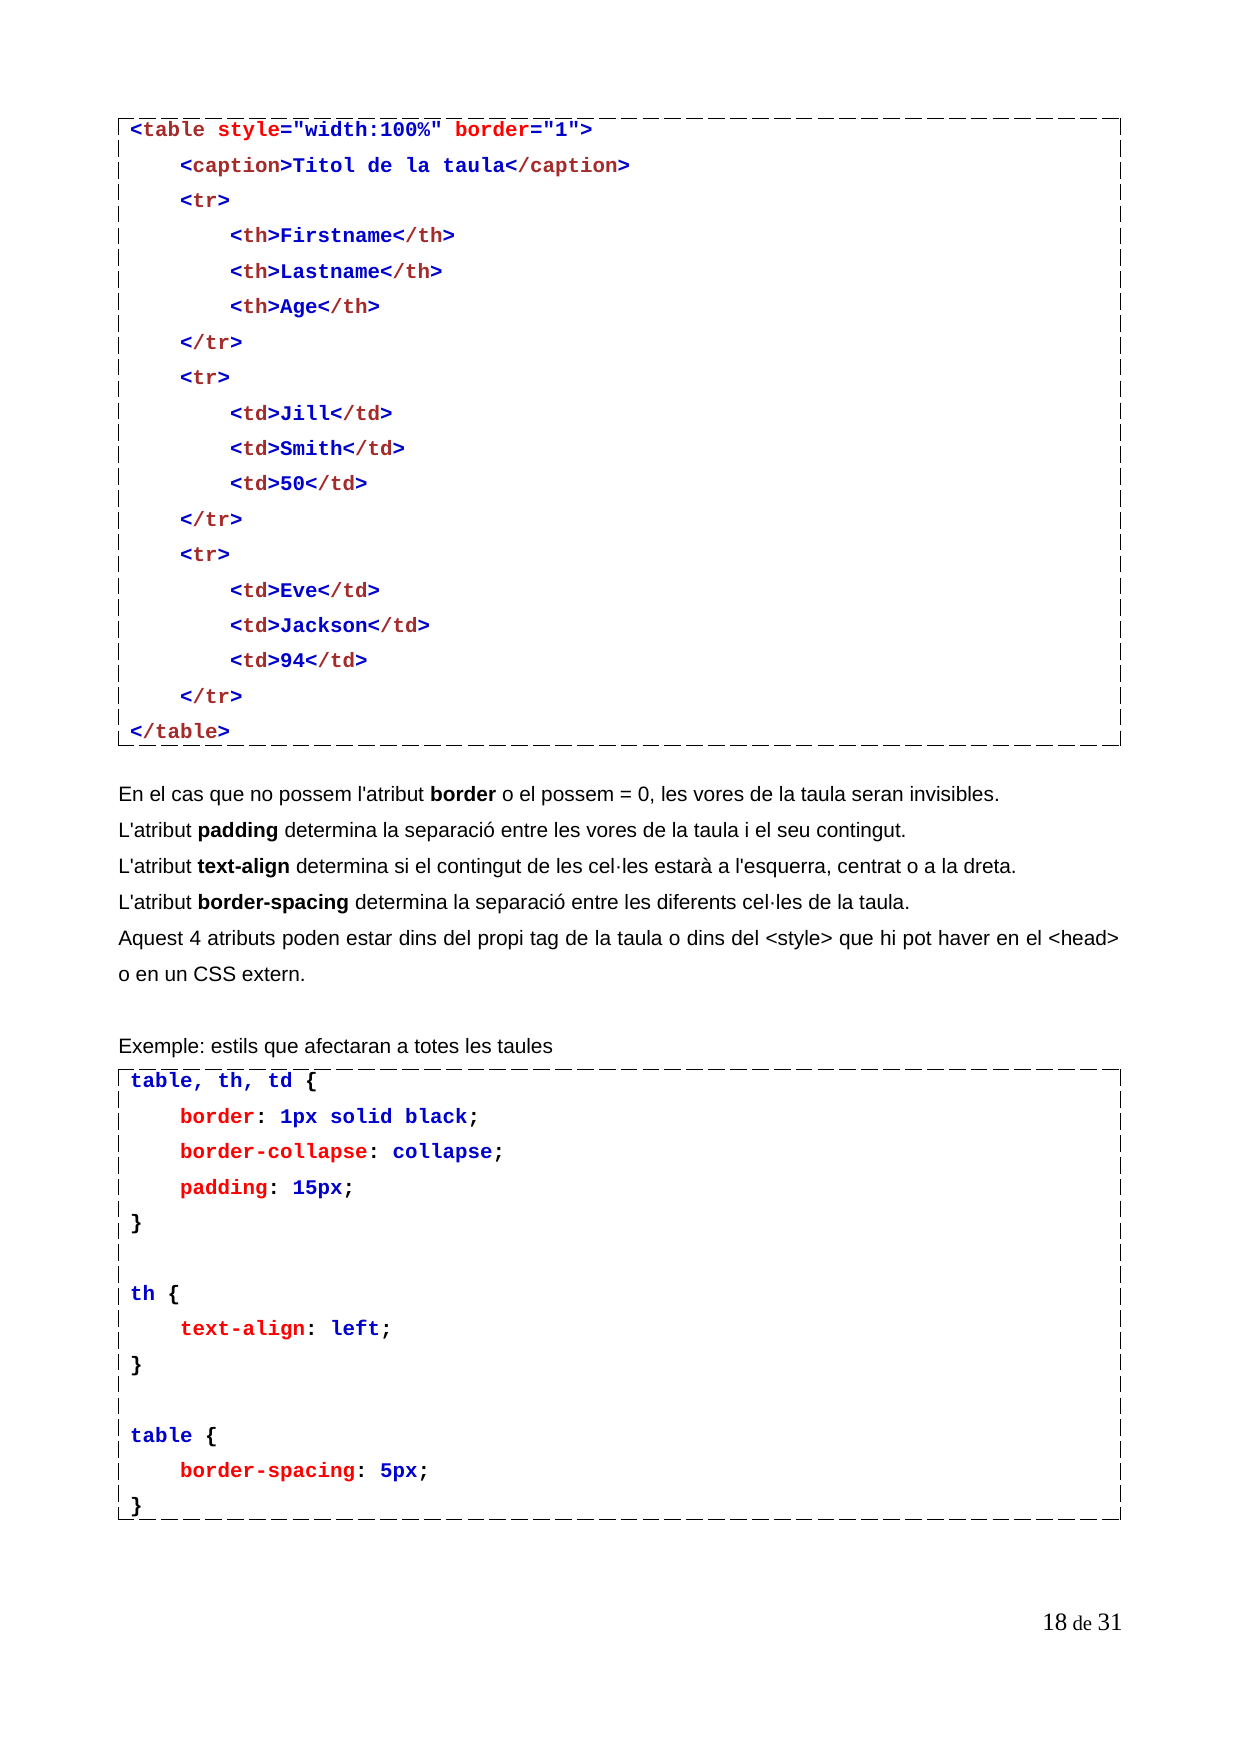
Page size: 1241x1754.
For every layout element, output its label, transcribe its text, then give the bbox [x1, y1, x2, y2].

text En el cas que no possem l'atribut border o el possem = 0, les vores de la taula seran invisibles. [118, 782, 1122, 806]
text L'atribut border-spacing determina la separació entre les diferents cel·les de la taula. [118, 890, 1122, 914]
table_header table, th, td { border: 1px solid black; border-collapse: collapse; padding: 15px; } th { text-align: left; } table { border-spacing: 5px; } [118, 1069, 1121, 1519]
table_header <table style="width:100%" border="1"> <caption>Titol de la taula</caption> <tr> <th>Firstname</th> <th>Lastname</th> <th>Age</th> </tr> <tr> <td>Jill</td> <td>Smith</td> <td>50</td> </tr> <tr> <td>Eve</td> <td>Jackson</td> <td>94</td> </tr> </table> [118, 118, 1121, 745]
text L'atribut text-align determina si el contingut de les cel·les estarà a l'esquerra, centrat o a la dreta. [118, 854, 1122, 878]
text Aquest 4 atributs poden estar dins del propi tag de la taula o dins del <style> que hi pot haver en el <head> o en un CSS extern. [118, 926, 1122, 986]
text L'atribut padding determina la separació entre les vores de la taula i el seu contingut. [118, 818, 1122, 842]
text Exemple: estils que afectaran a totes les taules [118, 1033, 1122, 1057]
